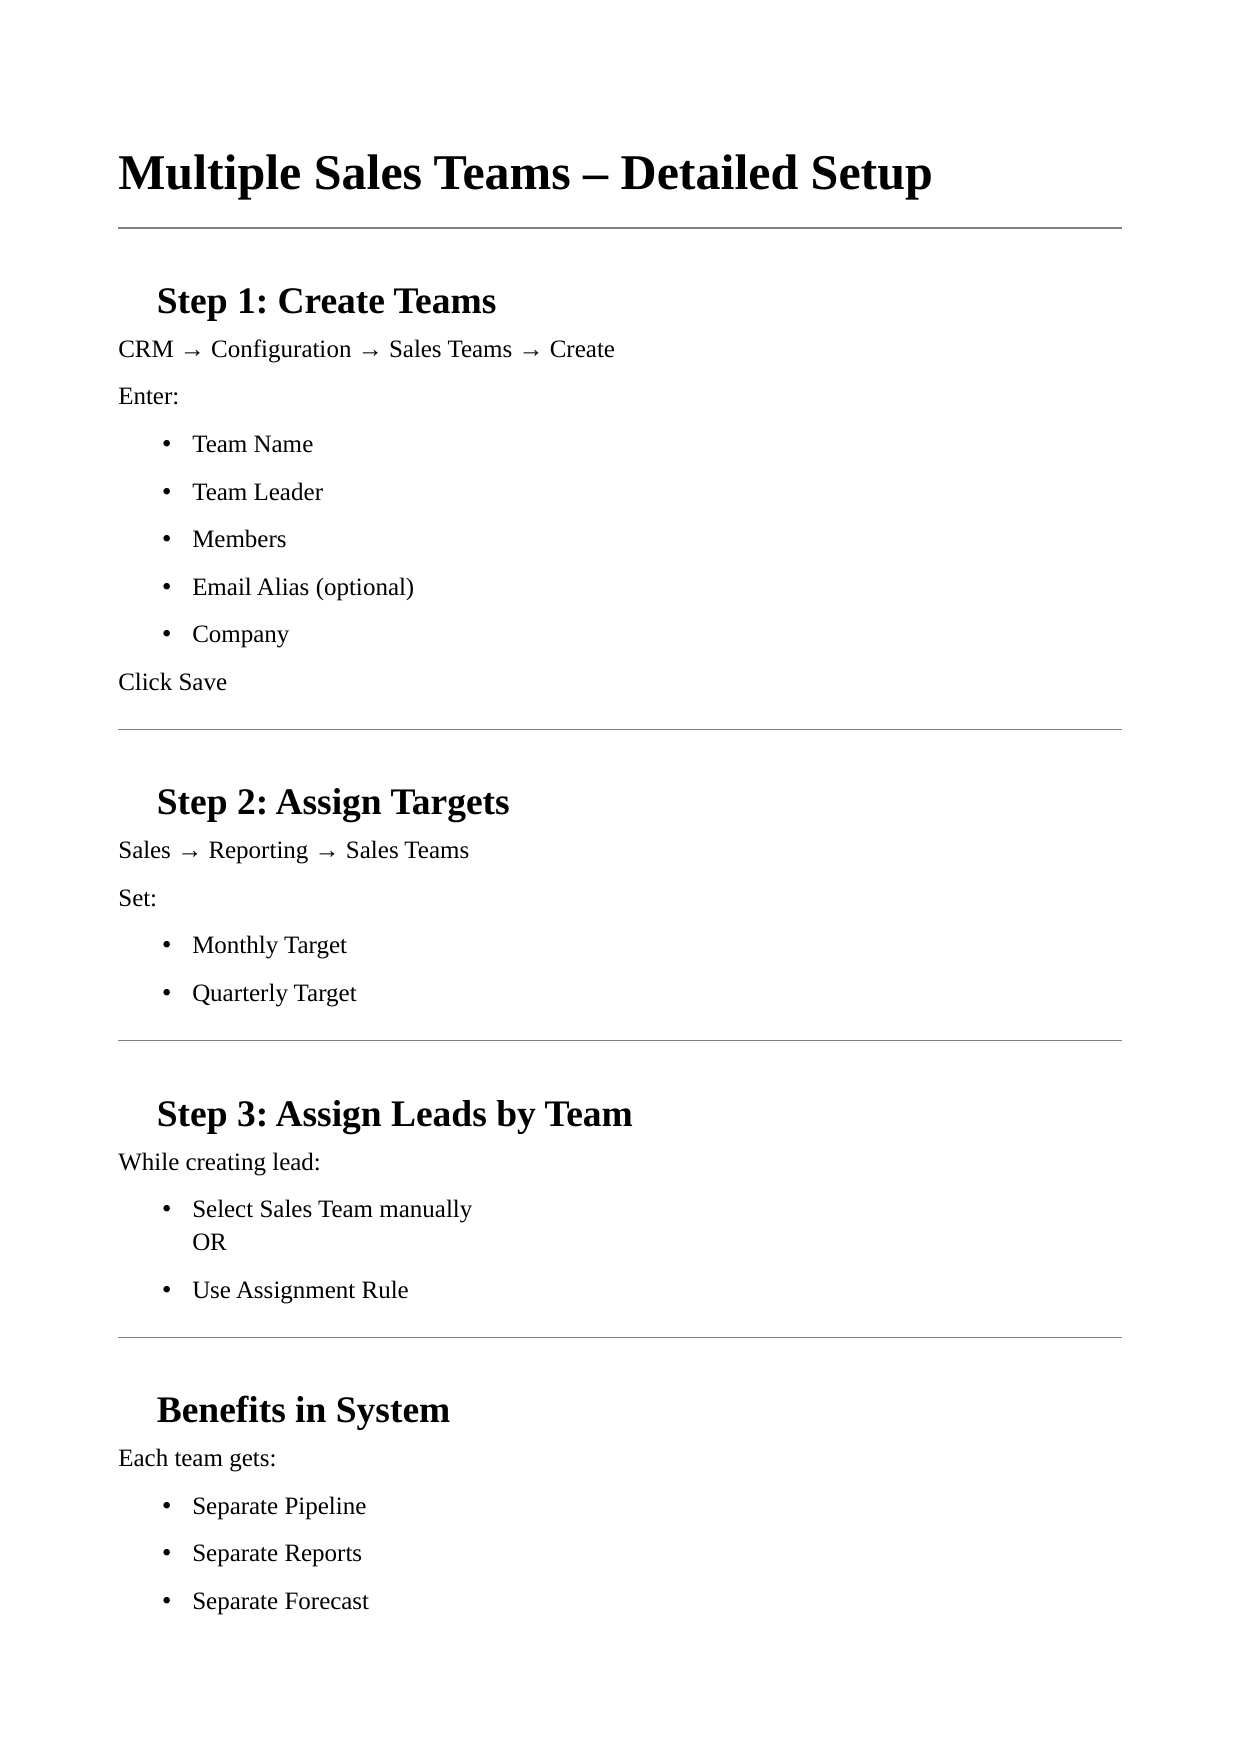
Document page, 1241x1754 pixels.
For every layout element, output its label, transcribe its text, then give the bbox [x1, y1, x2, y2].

list Separate Reports [162, 1538, 1122, 1567]
text CRM → Configuration → Sales Teams → Create [118, 334, 1122, 363]
list Separate Forecast [162, 1586, 1122, 1615]
list Members [162, 524, 1122, 553]
subtitle 🔹 Step 3: Assign Leads by Team [118, 1091, 1122, 1134]
list Team Leader [162, 477, 1122, 505]
text Enter: [118, 381, 1122, 410]
text Sales → Reporting → Sales Teams [118, 835, 1122, 864]
text Each team gets: [118, 1443, 1122, 1472]
subtitle 🔹 Benefits in System [118, 1387, 1122, 1431]
list Monthly Target [162, 931, 1122, 959]
list Separate Pipeline [162, 1491, 1122, 1519]
subtitle 🔹 Step 2: Assign Targets [118, 780, 1122, 823]
subtitle 🔹 Step 1: Create Teams [118, 278, 1122, 321]
subtitle Multiple Sales Teams – Detailed Setup [118, 143, 1122, 201]
text Click Save [118, 667, 1122, 696]
text Set: [118, 883, 1122, 912]
list Team Name [162, 429, 1122, 458]
list Select Sales Team manually OR [162, 1194, 1122, 1256]
list Use Assignment Rule [162, 1275, 1122, 1303]
list Quarterly Target [162, 978, 1122, 1007]
list Email Alias (optional) [162, 572, 1122, 601]
list Company [162, 619, 1122, 648]
text While creating lead: [118, 1147, 1122, 1175]
